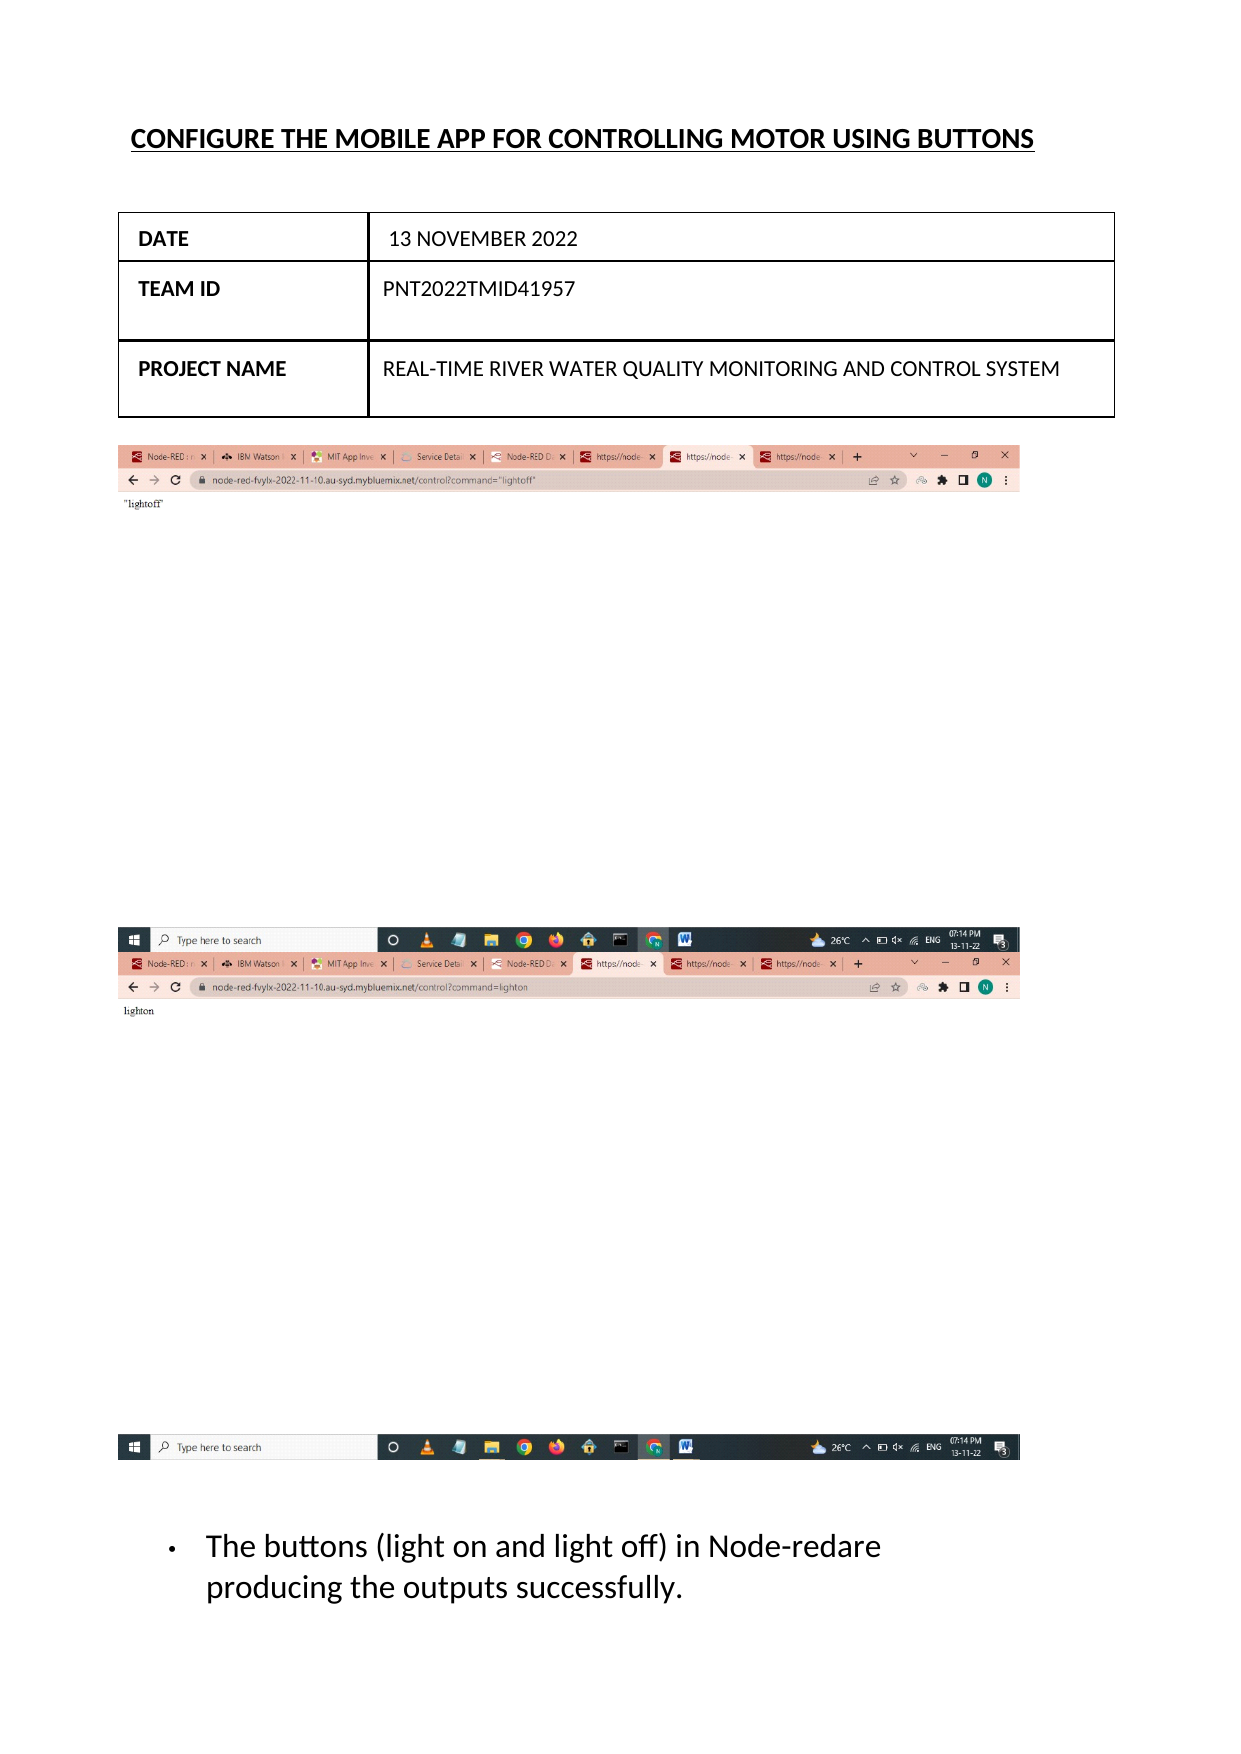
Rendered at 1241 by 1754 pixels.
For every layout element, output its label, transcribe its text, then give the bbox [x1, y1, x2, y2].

table_cell PROJECT NAME [119, 342, 367, 416]
table_cell TEAM ID [119, 262, 367, 339]
text CONFIGURE THE MOBILE APP FOR CONTROLLING MOTOR USING BUTTONS [131, 120, 1122, 156]
table_header DATE [119, 213, 367, 260]
list The buttons (light on and light off) in Node-redare producing the outputs successfully. [168, 1525, 1008, 1606]
table_header 13 NOVEMBER 2022 [370, 213, 1114, 260]
table_cell REAL-TIME RIVER WATER QUALITY MONITORING AND CONTROL SYSTEM [370, 342, 1114, 416]
table_cell PNT2022TMID41957 [370, 262, 1114, 339]
